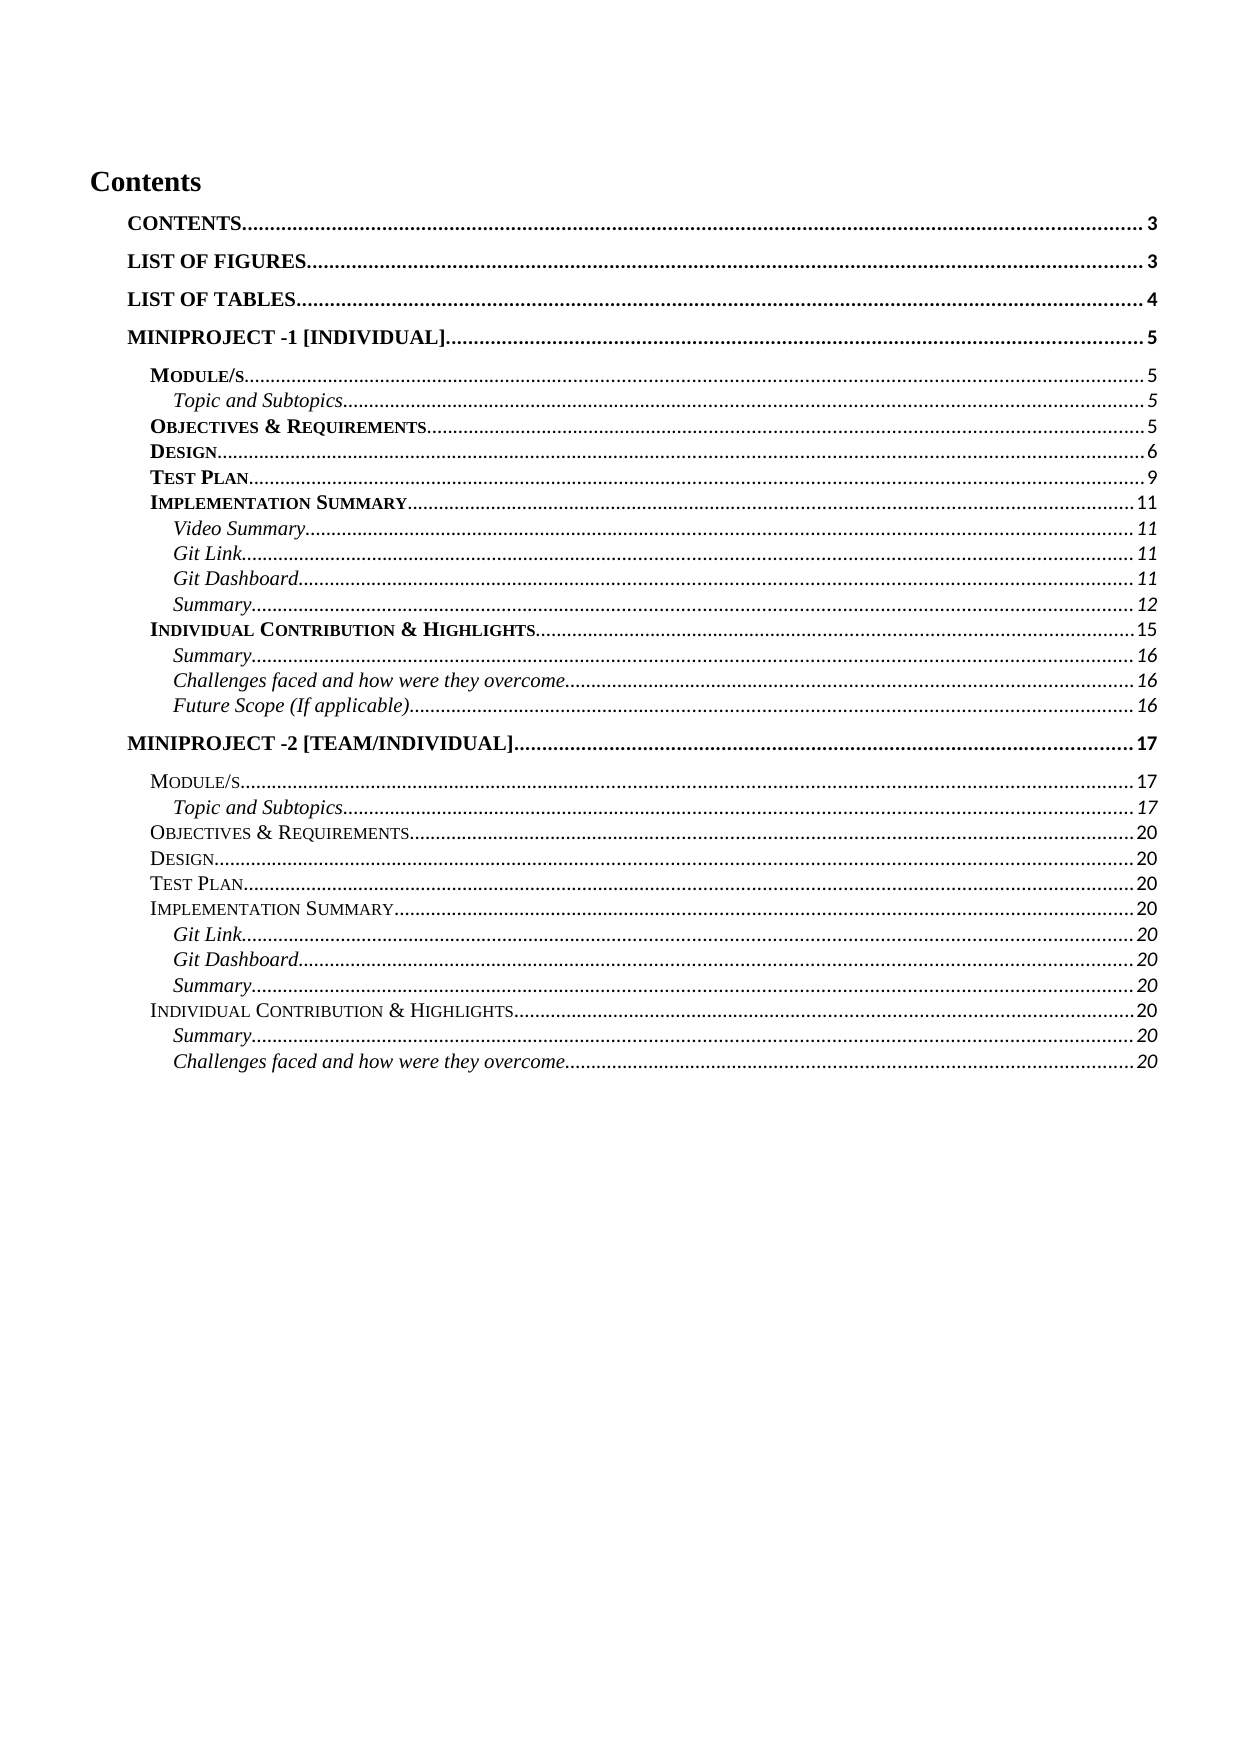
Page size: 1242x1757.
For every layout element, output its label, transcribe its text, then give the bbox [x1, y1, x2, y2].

text Test Plan 9 [112, 464, 1158, 489]
text Module/s 17 [112, 768, 1158, 794]
text Objectives & Requirements 20 [112, 819, 1158, 845]
text Topic and Subtopics 17 [135, 794, 1158, 819]
text Objectives & Requirements 5 [112, 413, 1158, 438]
text Miniproject -2 [Team/Individual] 17 [89, 731, 1158, 756]
text Summary 12 [135, 591, 1158, 616]
text Challenges faced and how were they overcome 16 [135, 667, 1158, 693]
text Implementation Summary 11 [112, 489, 1158, 515]
subtitle Contents [89, 164, 1158, 198]
text Design 6 [112, 438, 1158, 464]
text Summary 20 [135, 1023, 1158, 1048]
text Git Dashboard 20 [135, 946, 1158, 972]
text Design 20 [112, 845, 1158, 870]
text Future Scope (If applicable) 16 [135, 693, 1158, 718]
text Module/s 5 [112, 362, 1158, 388]
text Topic and Subtopics 5 [135, 388, 1158, 413]
text Individual Contribution & Highlights 15 [112, 616, 1158, 642]
text Summary 16 [135, 642, 1158, 667]
text List of Tables 4 [89, 286, 1158, 312]
text Implementation Summary 20 [112, 896, 1158, 921]
text Individual Contribution & Highlights 20 [112, 997, 1158, 1023]
text List of Figures 3 [89, 248, 1158, 274]
text Contents 3 [89, 211, 1158, 236]
text Summary 20 [135, 972, 1158, 997]
text Test Plan 20 [112, 870, 1158, 896]
text Git Link 20 [135, 921, 1158, 946]
text Git Link 11 [135, 540, 1158, 566]
text Challenges faced and how were they overcome 20 [135, 1048, 1158, 1073]
text Miniproject -1 [Individual] 5 [89, 324, 1158, 350]
text Git Dashboard 11 [135, 566, 1158, 591]
text Video Summary 11 [135, 515, 1158, 540]
